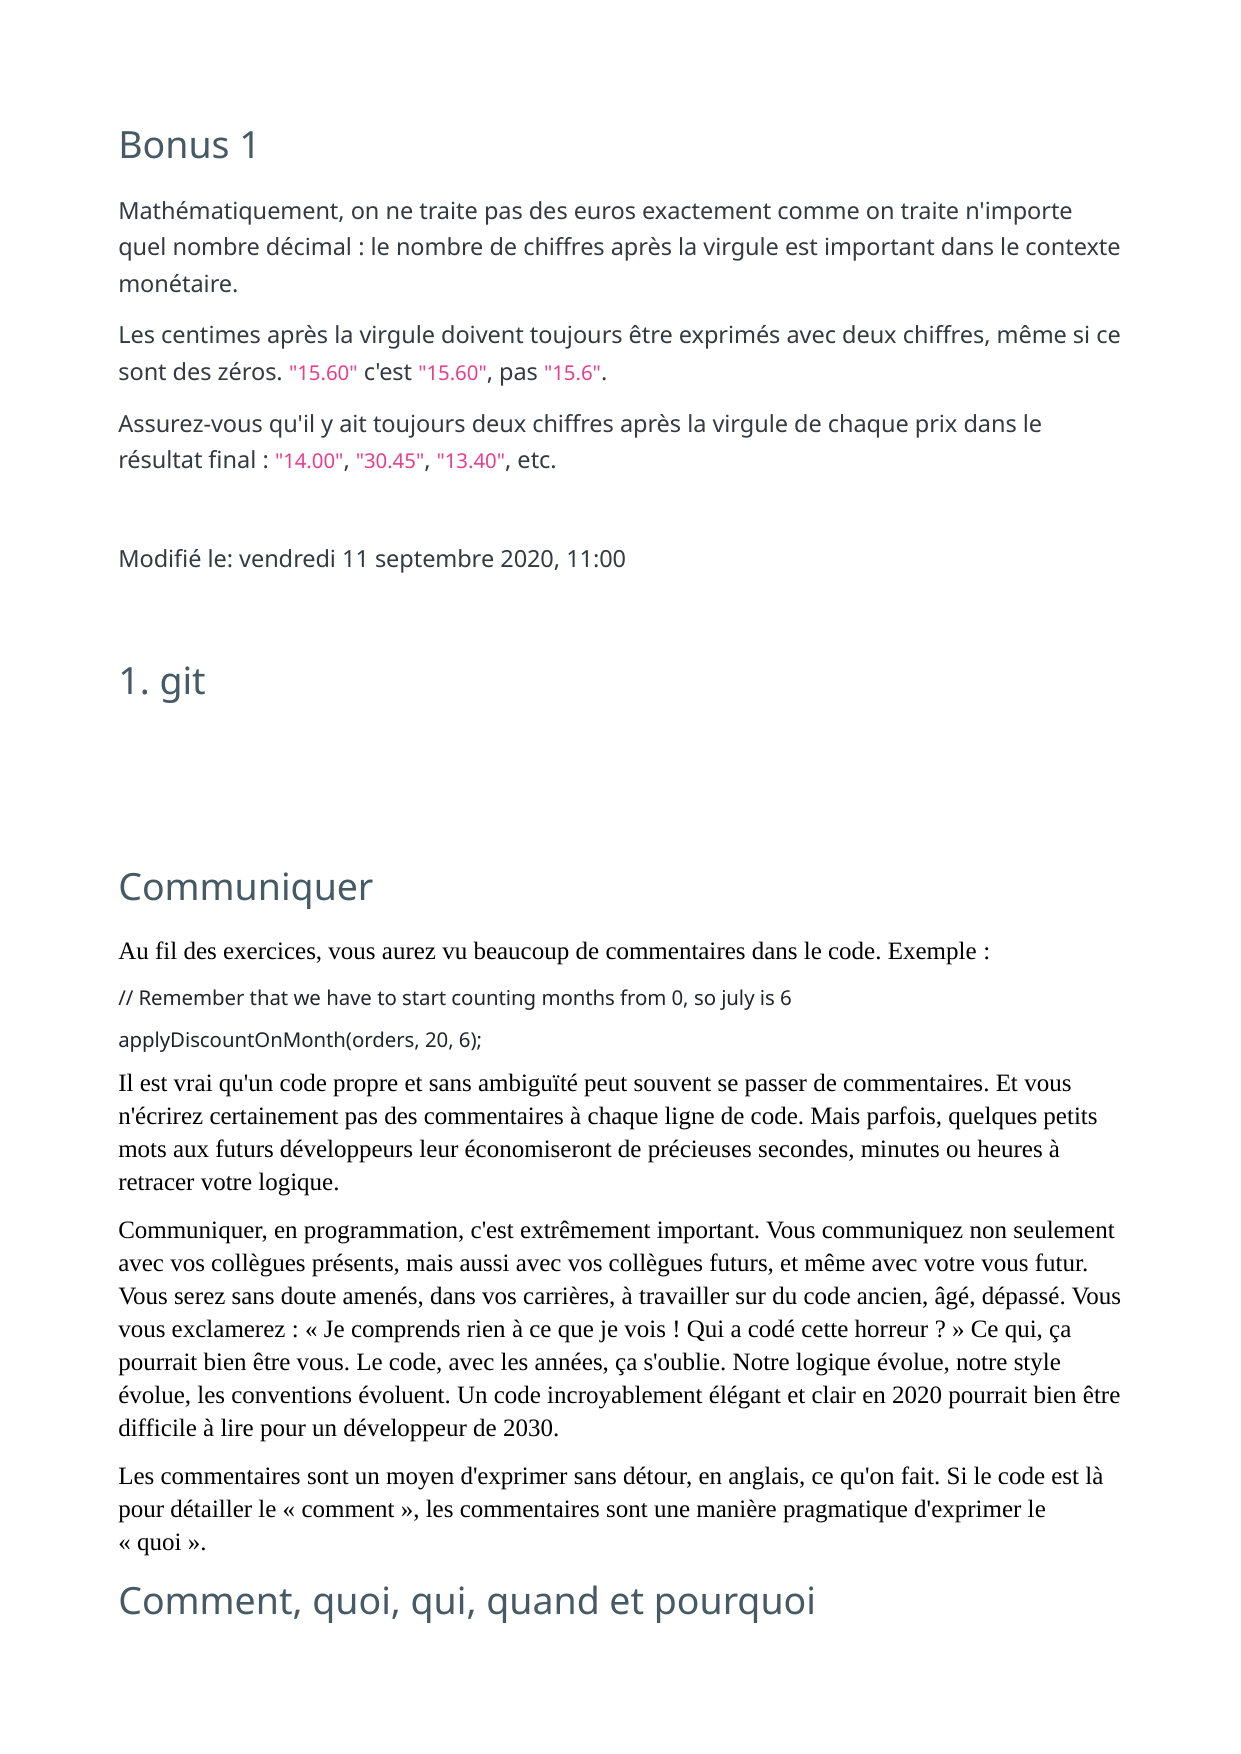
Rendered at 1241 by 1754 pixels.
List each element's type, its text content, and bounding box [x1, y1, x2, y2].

subtitle 1. git [118, 654, 1122, 705]
subtitle Comment, quoi, qui, quand et pourquoi [118, 1574, 1122, 1626]
text Mathématiquement, on ne traite pas des euros exactement comme on traite n'importe quel nombre décimal : le nombre de chiffres après la virgule est important dans le contexte monétaire. [118, 194, 1122, 299]
text Au fil des exercices, vous aurez vu beaucoup de commentaires dans le code. Exemple : [118, 936, 1122, 965]
text // Remember that we have to start counting months from 0, so july is 6 [118, 984, 1122, 1012]
text Les commentaires sont un moyen d'exprimer sans détour, en anglais, ce qu'on fait. Si le code est là pour détailler le « comment », les commentaires sont une manière pragmatique d'exprimer le « quoi ». [118, 1461, 1122, 1556]
text Modifié le: vendredi 11 septembre 2020, 11:00 [118, 543, 1122, 575]
text Communiquer, en programmation, c'est extrêmement important. Vous communiquez non seulement avec vos collègues présents, mais aussi avec vos collègues futurs, et même avec votre vous futur. Vous serez sans doute amenés, dans vos carrières, à travailler sur du code ancien, âgé, dépassé. Vous vous exclamerez : « Je comprends rien à ce que je vois ! Qui a codé cette horreur ? » Ce qui, ça pourrait bien être vous. Le code, avec les années, ça s'oublie. Notre logique évolue, notre style évolue, les conventions évoluent. Un code incroyablement élégant et clair en 2020 pourrait bien être difficile à lire pour un développeur de 2030. [118, 1215, 1122, 1442]
subtitle Bonus 1 [118, 118, 1122, 169]
text applyDiscountOnMonth(orders, 20, 6); [118, 1026, 1122, 1054]
subtitle Communiquer [118, 860, 1122, 911]
text Les centimes après la virgule doivent toujours être exprimés avec deux chiffres, même si ce sont des zéros. "15.60" c'est "15.60", pas "15.6". [118, 319, 1122, 388]
text Assurez-vous qu'il y ait toujours deux chiffres après la virgule de chaque prix dans le résultat final : "14.00", "30.45", "13.40", etc. [118, 407, 1122, 476]
text Il est vrai qu'un code propre et sans ambiguïté peut souvent se passer de commentaires. Et vous n'écrirez certainement pas des commentaires à chaque ligne de code. Mais parfois, quelques petits mots aux futurs développeurs leur économiseront de précieuses secondes, minutes ou heures à retracer votre logique. [118, 1068, 1122, 1196]
